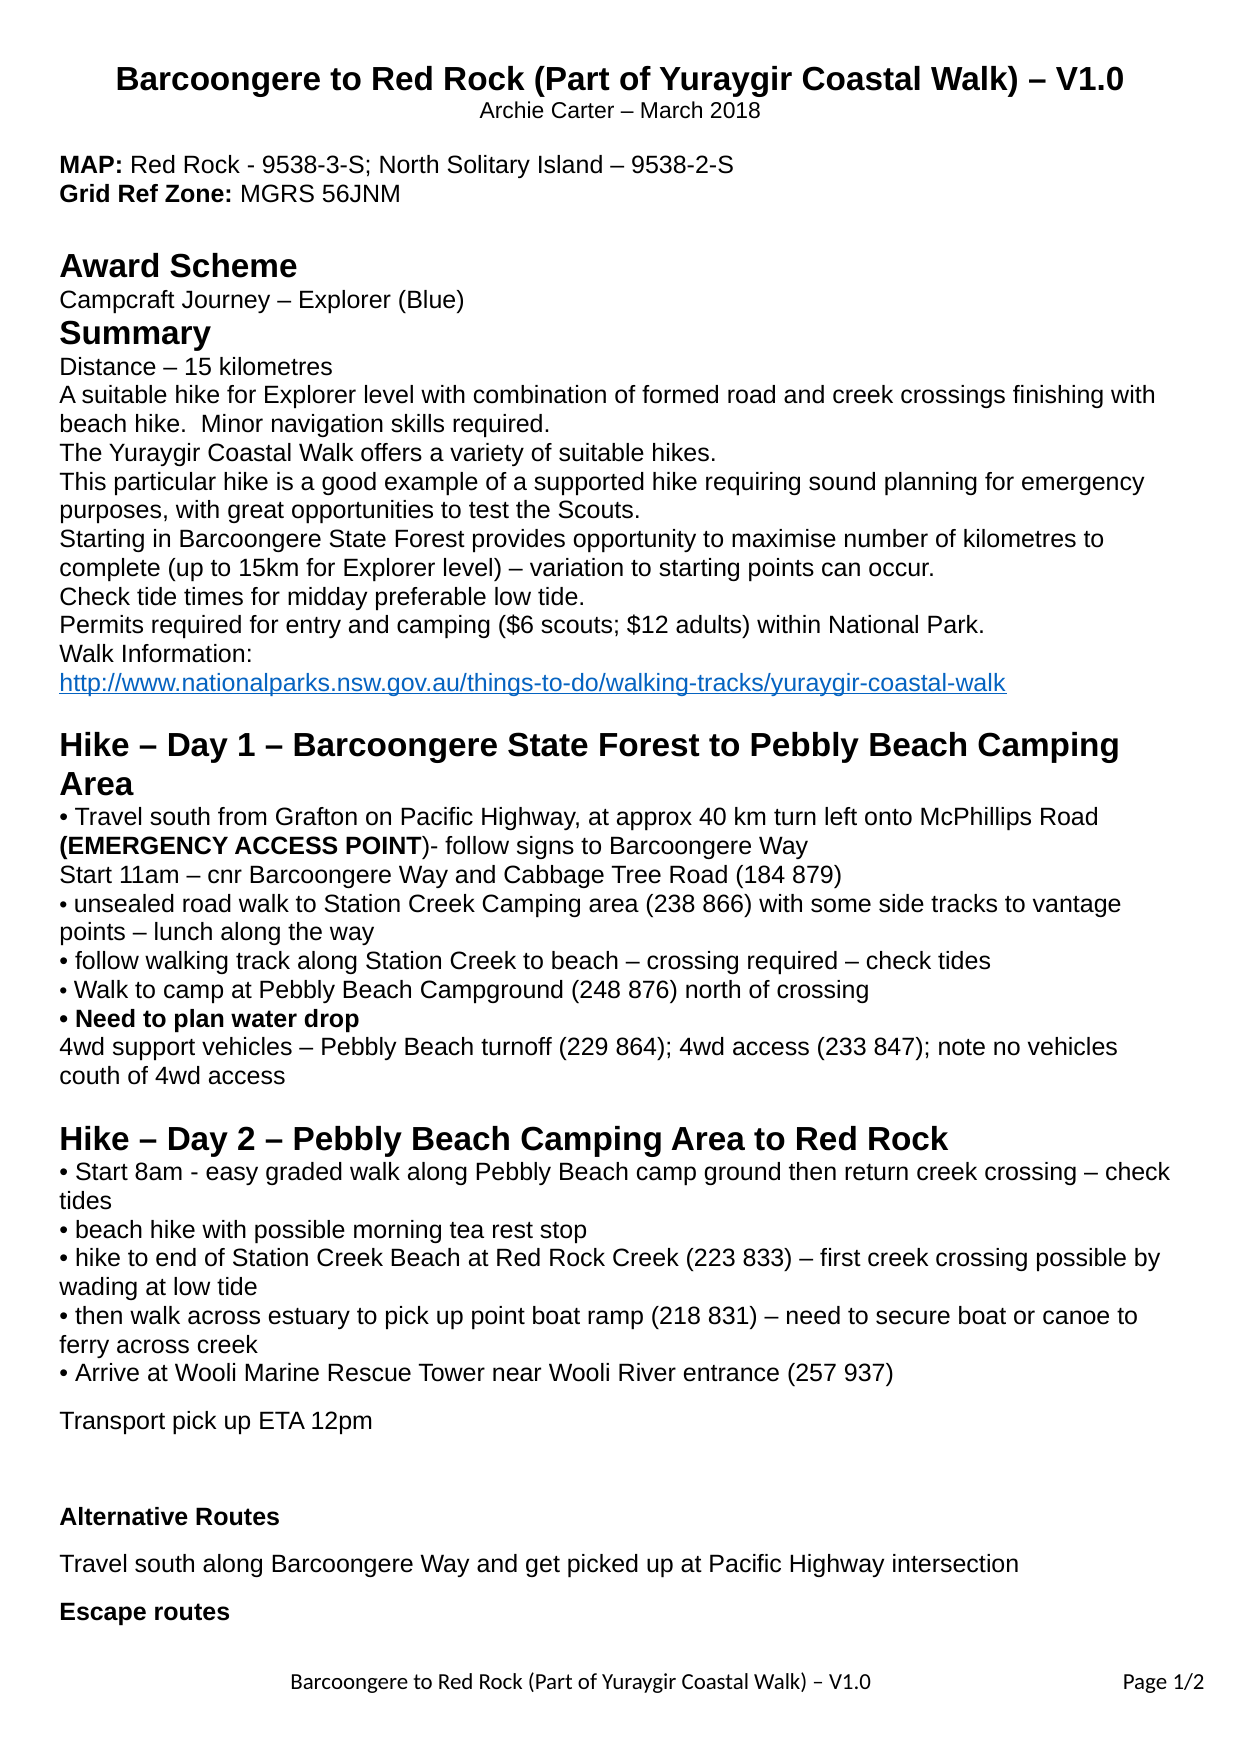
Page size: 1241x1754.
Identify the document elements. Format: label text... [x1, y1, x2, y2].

text • Walk to camp at Pebbly Beach Campground (248 876) north of crossing [59, 975, 1181, 1004]
text • Start 8am - easy graded walk along Pebbly Beach camp ground then return creek crossing – check tides [59, 1157, 1181, 1214]
text Walk Information: [59, 639, 1181, 668]
text The Yuraygir Coastal Walk offers a variety of suitable hikes. [59, 438, 1181, 467]
text • beach hike with possible morning tea rest stop [59, 1214, 1181, 1243]
text Hike – Day 1 – Barcoongere State Forest to Pebbly Beach Camping Area [59, 726, 1181, 802]
text Check tide times for midday preferable low tide. [59, 582, 1181, 611]
text Start 11am – cnr Barcoongere Way and Cabbage Tree Road (184 879) [59, 860, 1181, 889]
text Starting in Barcoongere State Forest provides opportunity to maximise number of kilometres to complete (up to 15km for Explorer level) – variation to starting points can occur. [59, 524, 1181, 582]
text Transport pick up ETA 12pm [59, 1406, 1181, 1435]
text Grid Ref Zone: MGRS 56JNM [59, 179, 1181, 208]
text Alternative Routes [59, 1501, 1181, 1530]
text • Arrive at Wooli Marine Rescue Tower near Wooli River entrance (257 937) [59, 1358, 1181, 1387]
text Hike – Day 2 – Pebbly Beach Camping Area to Red Rock [59, 1119, 1181, 1157]
text This particular hike is a good example of a supported hike requiring sound planning for emergency purposes, with great opportunities to test the Scouts. [59, 467, 1181, 524]
text 4wd support vehicles – Pebbly Beach turnoff (229 864); 4wd access (233 847); note no vehicles couth of 4wd access [59, 1032, 1181, 1090]
text Summary [59, 313, 1181, 352]
text • follow walking track along Station Creek to beach – crossing required – check tides [59, 946, 1181, 975]
text • Travel south from Grafton on Pacific Highway, at approx 40 km turn left onto McPhillips Road (EMERGENCY ACCESS POINT)- follow signs to Barcoongere Way [59, 802, 1181, 860]
text • unsealed road walk to Station Creek Camping area (238 866) with some side tracks to vantage points – lunch along the way [59, 889, 1181, 946]
text • then walk across estuary to pick up point boat ramp (218 831) – need to secure boat or canoe to ferry across creek [59, 1301, 1181, 1358]
text A suitable hike for Explorer level with combination of formed road and creek crossings finishing with beach hike. Minor navigation skills required. [59, 381, 1181, 438]
text Campcraft Journey – Explorer (Blue) [59, 284, 1181, 313]
text Permits required for entry and camping ($6 scouts; $12 adults) within National Park. [59, 611, 1181, 639]
text Travel south along Barcoongere Way and get picked up at Pacific Highway intersection [59, 1549, 1181, 1578]
text Escape routes [59, 1597, 1181, 1626]
text Archie Carter – March 2018 [59, 97, 1181, 124]
text Barcoongere to Red Rock (Part of Yuraygir Coastal Walk) – V1.0 [59, 59, 1181, 97]
text • hike to end of Station Creek Beach at Red Rock Creek (223 833) – first creek crossing possible by wading at low tide [59, 1243, 1181, 1301]
text MAP: Red Rock - 9538-3-S; North Solitary Island – 9538-2-S [59, 150, 1181, 179]
text http://www.nationalparks.nsw.gov.au/things-to-do/walking-tracks/yuraygir-coastal-walk [59, 668, 1181, 697]
text Award Scheme [59, 246, 1181, 284]
text • Need to plan water drop [59, 1004, 1181, 1032]
text Distance – 15 kilometres [59, 352, 1181, 381]
